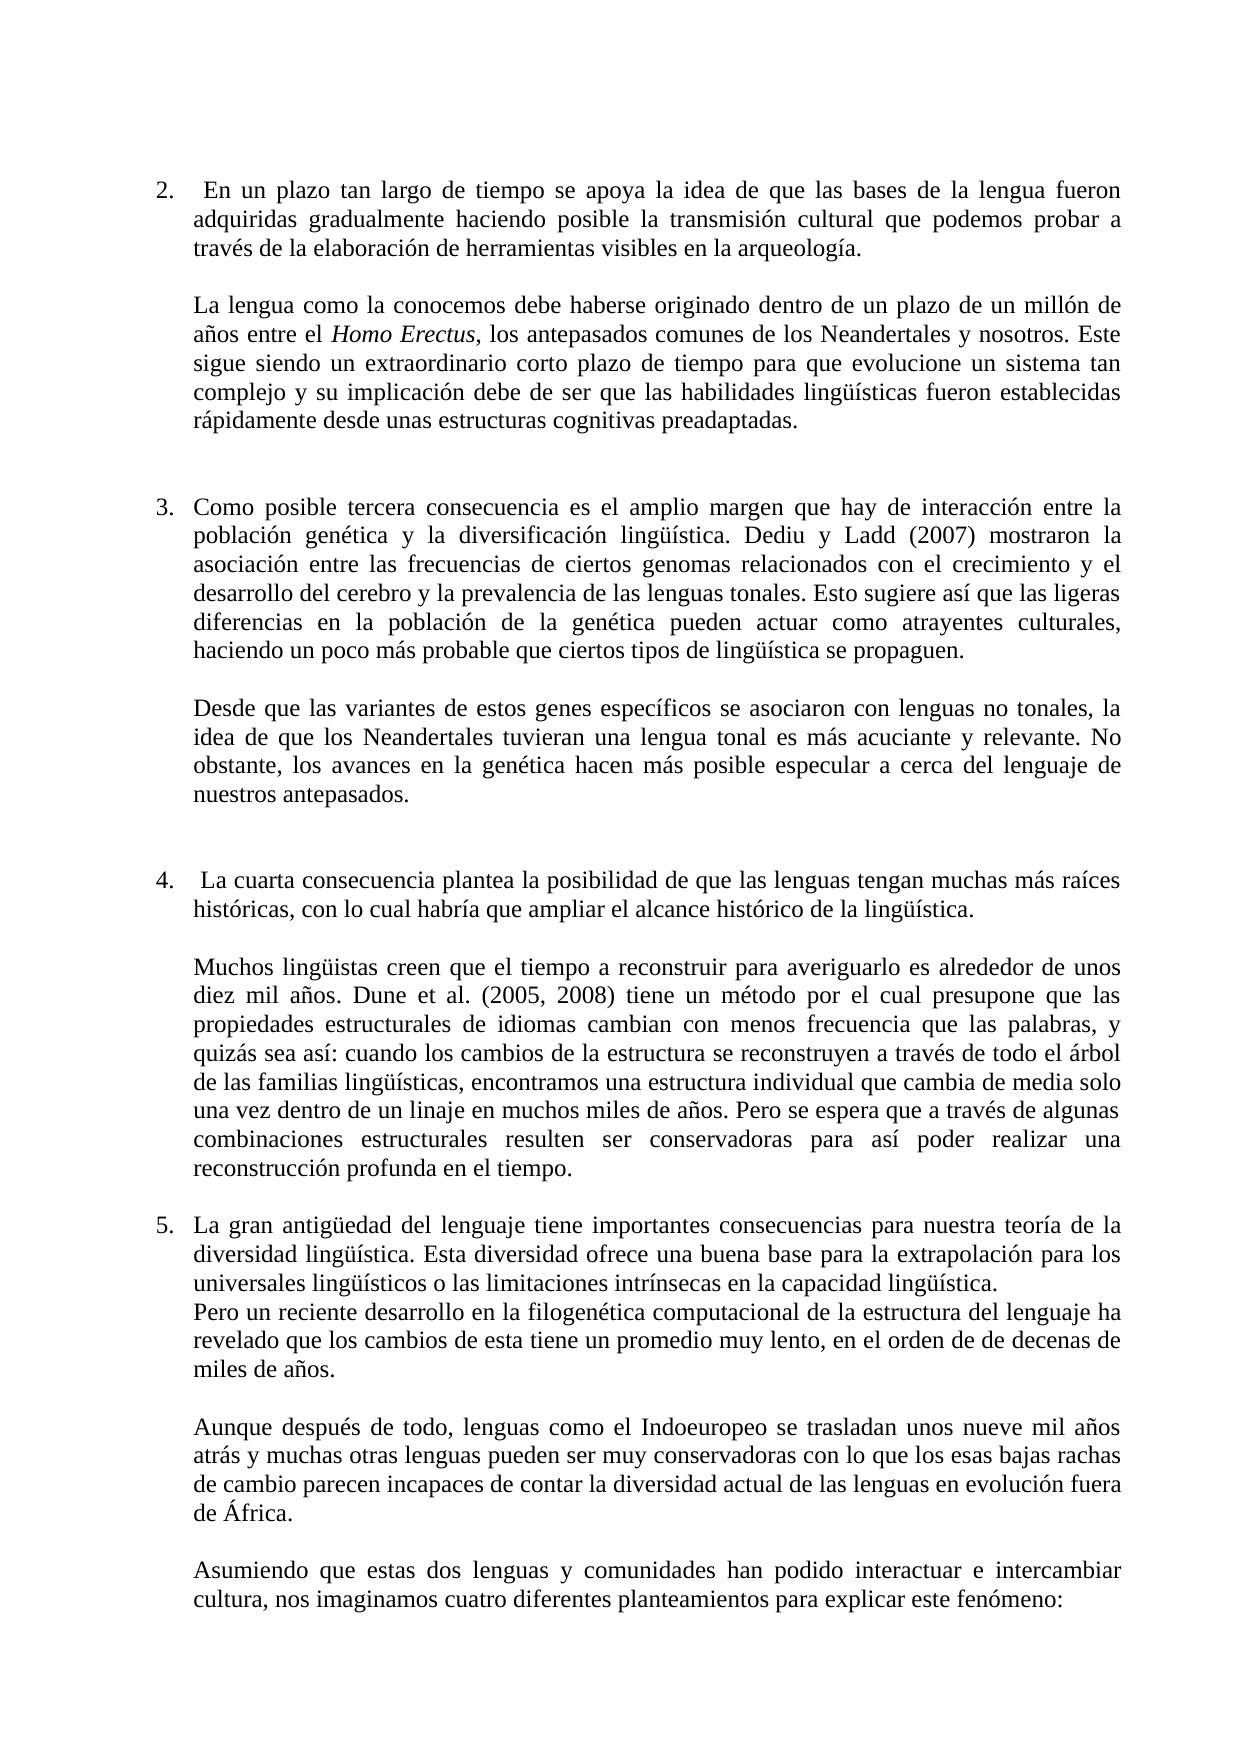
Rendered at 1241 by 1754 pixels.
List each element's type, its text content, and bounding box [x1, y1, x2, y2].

list Pero un reciente desarrollo en la filogenética computacional de la estructura del lenguaje ha revelado que los cambios de esta tiene un promedio muy lento, en el orden de de decenas de miles de años. [156, 1297, 1122, 1383]
list En un plazo tan largo de tiempo se apoya la idea de que las bases de la lengua fueron adquiridas gradualmente haciendo posible la transmisión cultural que podemos probar a través de la elaboración de herramientas visibles en la arqueología. [156, 176, 1122, 262]
list Desde que las variantes de estos genes específicos se asociaron con lenguas no tonales, la idea de que los Neandertales tuvieran una lengua tonal es más acuciante y relevante. No obstante, los avances en la genética hacen más posible especular a cerca del lenguaje de nuestros antepasados. [156, 693, 1122, 808]
list Asumiendo que estas dos lenguas y comunidades han podido interactuar e intercambiar cultura, nos imaginamos cuatro diferentes planteamientos para explicar este fenómeno: [156, 1556, 1122, 1613]
list Aunque después de todo, lenguas como el Indoeuropeo se trasladan unos nueve mil años atrás y muchas otras lenguas pueden ser muy conservadoras con lo que los esas bajas rachas de cambio parecen incapaces de contar la diversidad actual de las lenguas en evolución fuera de África. [156, 1412, 1122, 1527]
list La gran antigüedad del lenguaje tiene importantes consecuencias para nuestra teoría de la diversidad lingüística. Esta diversidad ofrece una buena base para la extrapolación para los universales lingüísticos o las limitaciones intrínsecas en la capacidad lingüística. [156, 1211, 1122, 1297]
list La cuarta consecuencia plantea la posibilidad de que las lenguas tengan muchas más raíces históricas, con lo cual habría que ampliar el alcance histórico de la lingüística. [156, 866, 1122, 923]
list Muchos lingüistas creen que el tiempo a reconstruir para averiguarlo es alrededor de unos diez mil años. Dune et al. (2005, 2008) tiene un método por el cual presupone que las propiedades estructurales de idiomas cambian con menos frecuencia que las palabras, y quizás sea así: cuando los cambios de la estructura se reconstruyen a través de todo el árbol de las familias lingüísticas, encontramos una estructura individual que cambia de media solo una vez dentro de un linaje en muchos miles de años. Pero se espera que a través de algunas combinaciones estructurales resulten ser conservadoras para así poder realizar una reconstrucción profunda en el tiempo. [156, 952, 1122, 1182]
list Como posible tercera consecuencia es el amplio margen que hay de interacción entre la población genética y la diversificación lingüística. Dediu y Ladd (2007) mostraron la asociación entre las frecuencias de ciertos genomas relacionados con el crecimiento y el desarrollo del cerebro y la prevalencia de las lenguas tonales. Esto sugiere así que las ligeras diferencias en la población de la genética pueden actuar como atrayentes culturales, haciendo un poco más probable que ciertos tipos de lingüística se propaguen. [156, 492, 1122, 664]
list La lengua como la conocemos debe haberse originado dentro de un plazo de un millón de años entre el Homo Erectus, los antepasados comunes de los Neandertales y nosotros. Este sigue siendo un extraordinario corto plazo de tiempo para que evolucione un sistema tan complejo y su implicación debe de ser que las habilidades lingüísticas fueron establecidas rápidamente desde unas estructuras cognitivas preadaptadas. [156, 291, 1122, 434]
